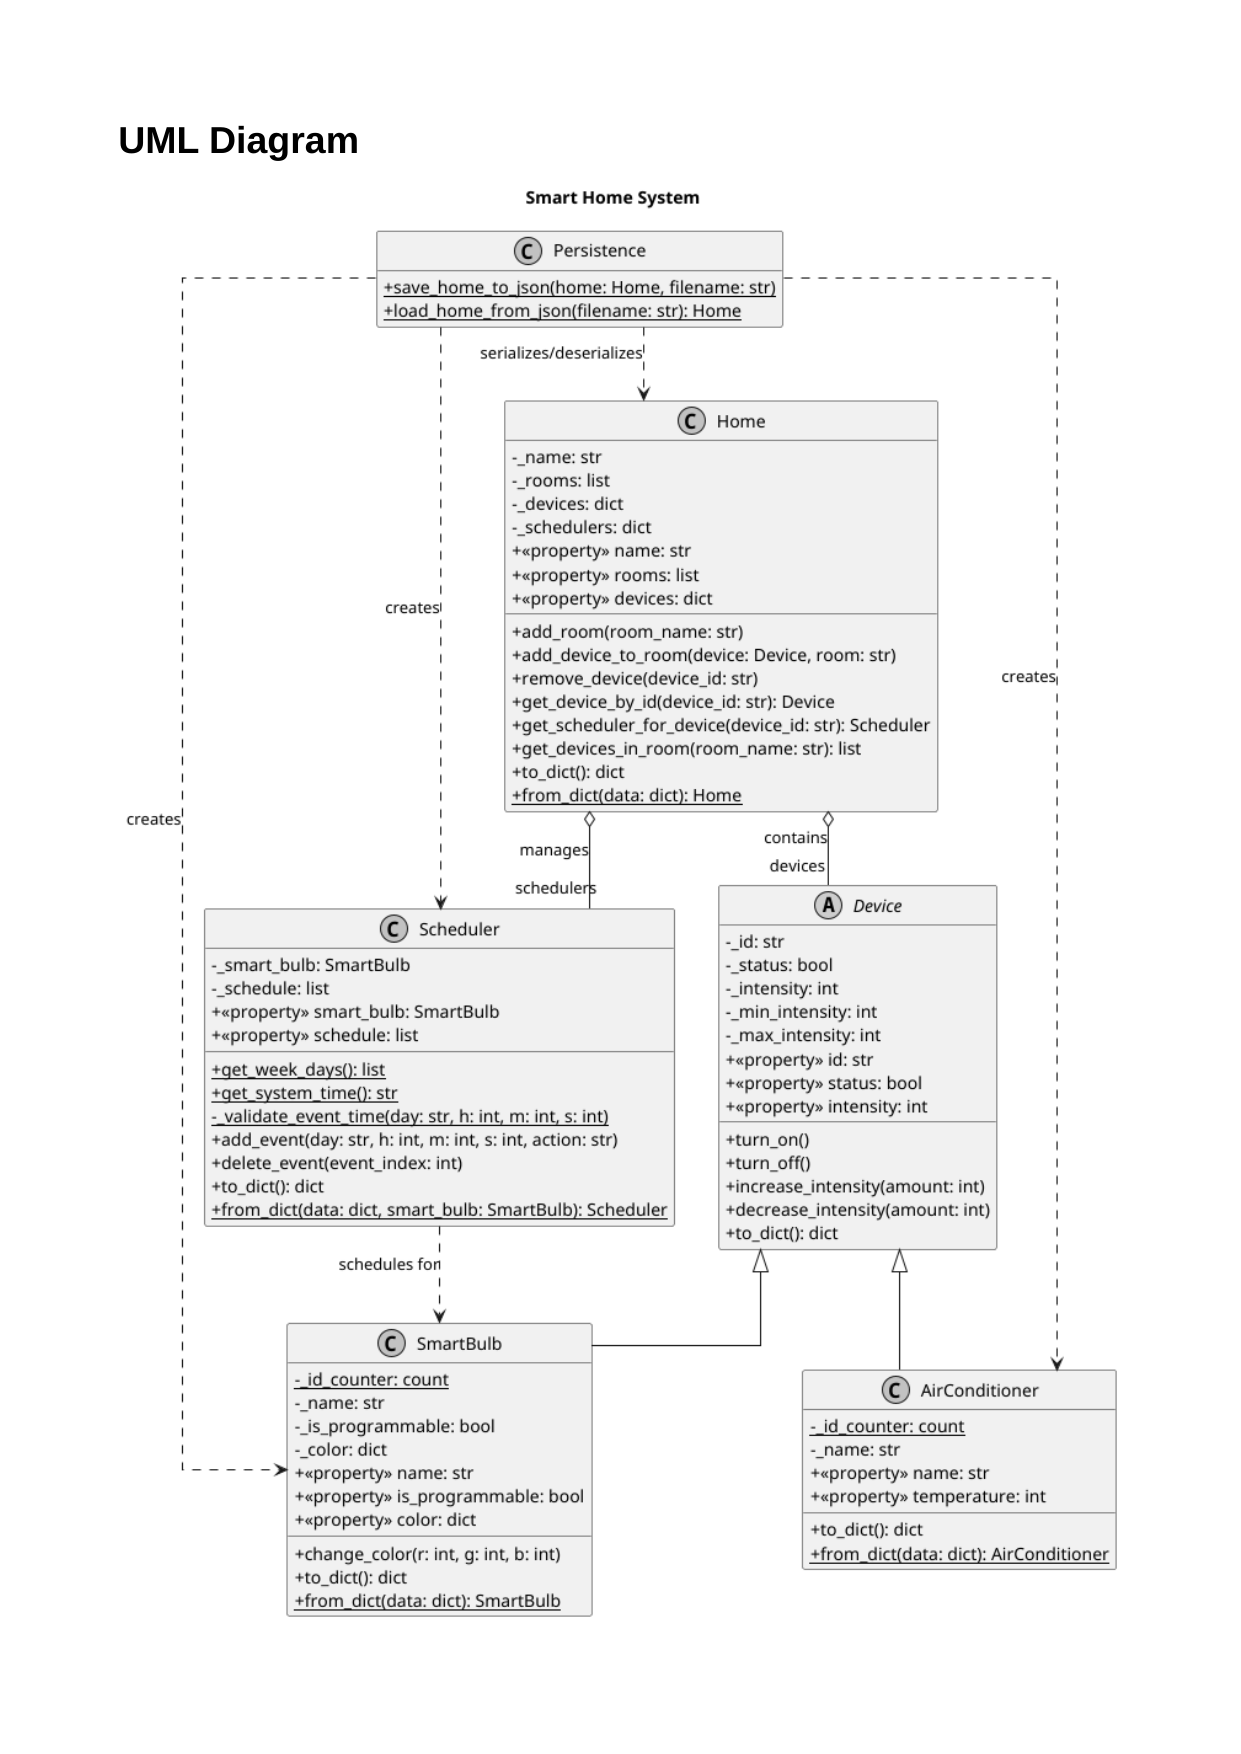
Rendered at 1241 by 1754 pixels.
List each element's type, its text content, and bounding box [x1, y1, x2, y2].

subtitle UML Diagram [118, 118, 1122, 161]
picture [118, 173, 1123, 1623]
